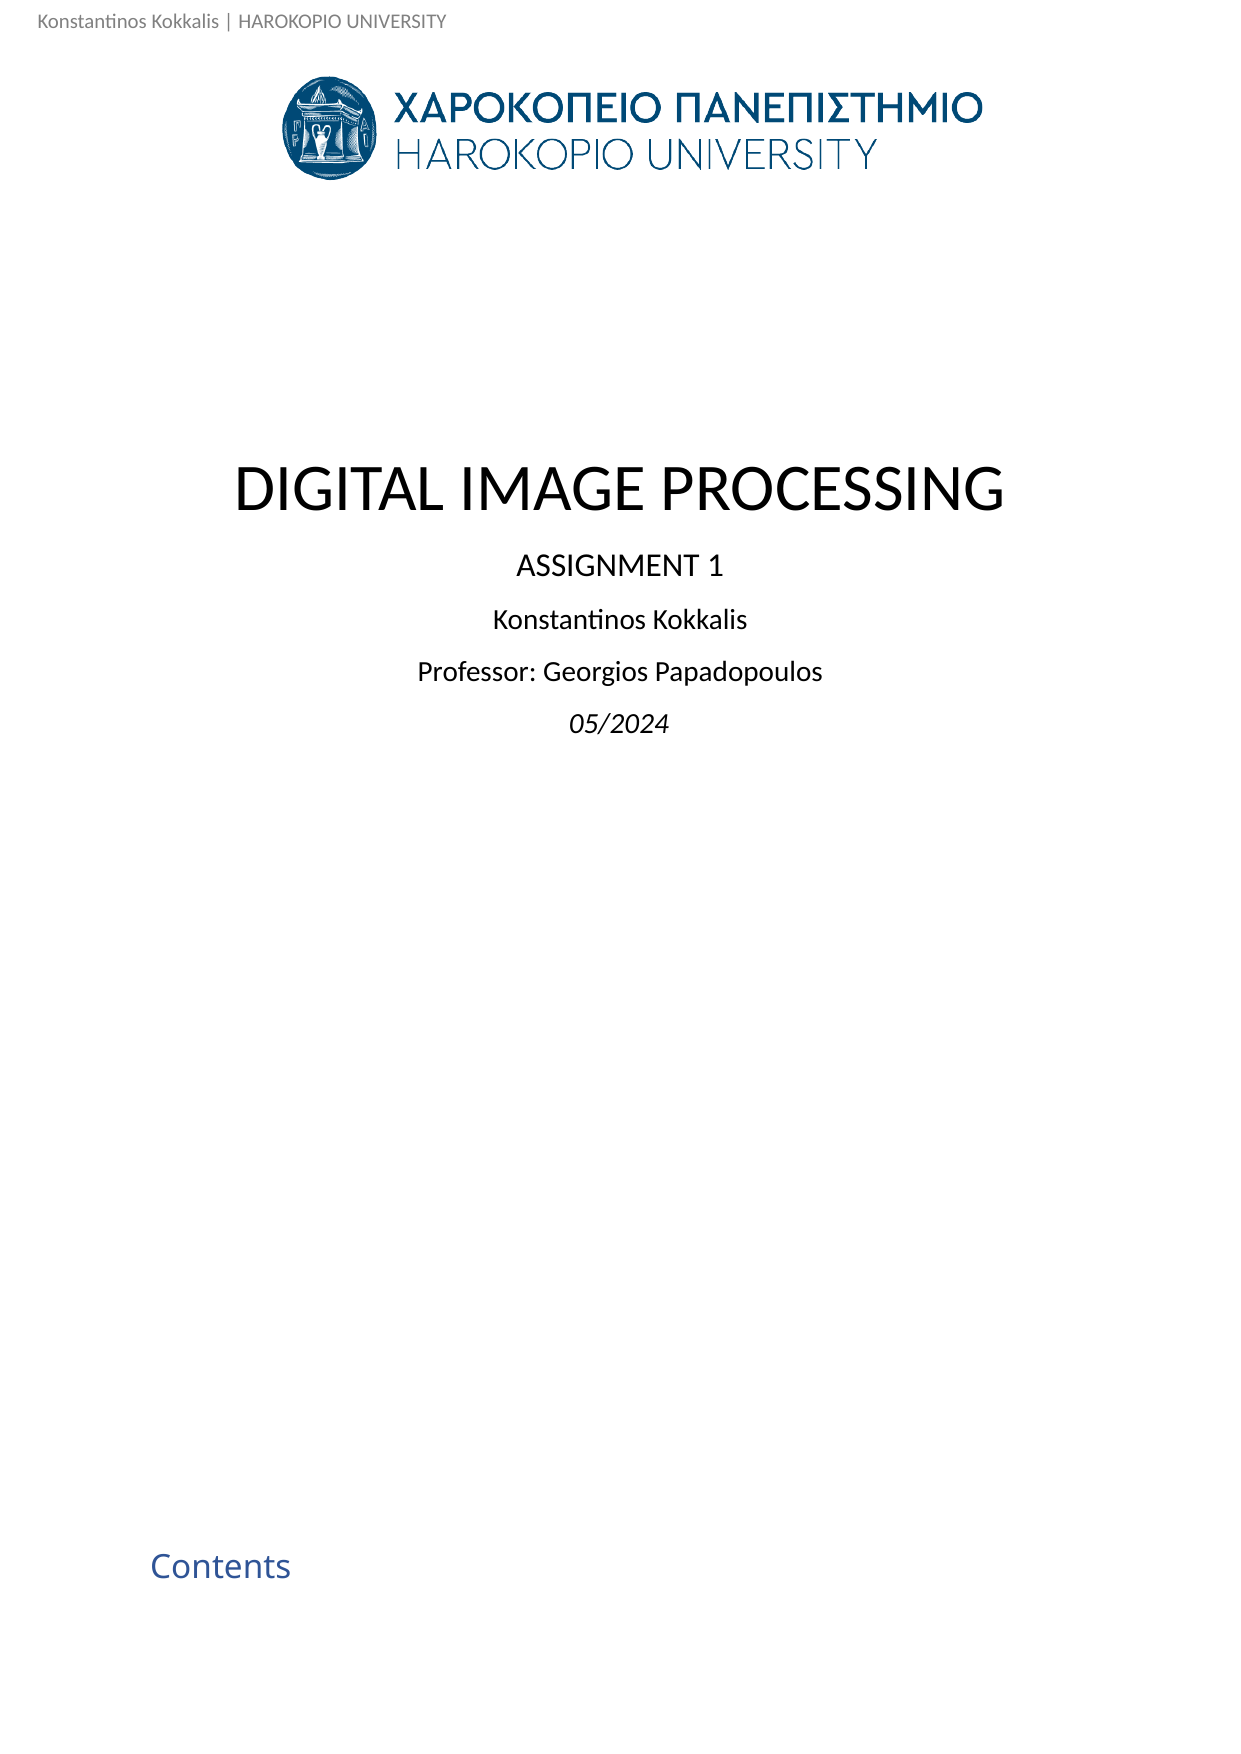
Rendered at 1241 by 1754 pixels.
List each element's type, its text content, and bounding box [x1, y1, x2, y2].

text 05/2024 [150, 706, 1090, 741]
text Professor: Georgios Papadopoulos [150, 653, 1090, 689]
text ASSIGNMENT 1 [150, 543, 1090, 584]
text Konstantinos Kokkalis [150, 601, 1090, 637]
subtitle Contents [150, 1542, 1090, 1588]
text DIGITAL IMAGE PROCESSING [150, 446, 1090, 527]
